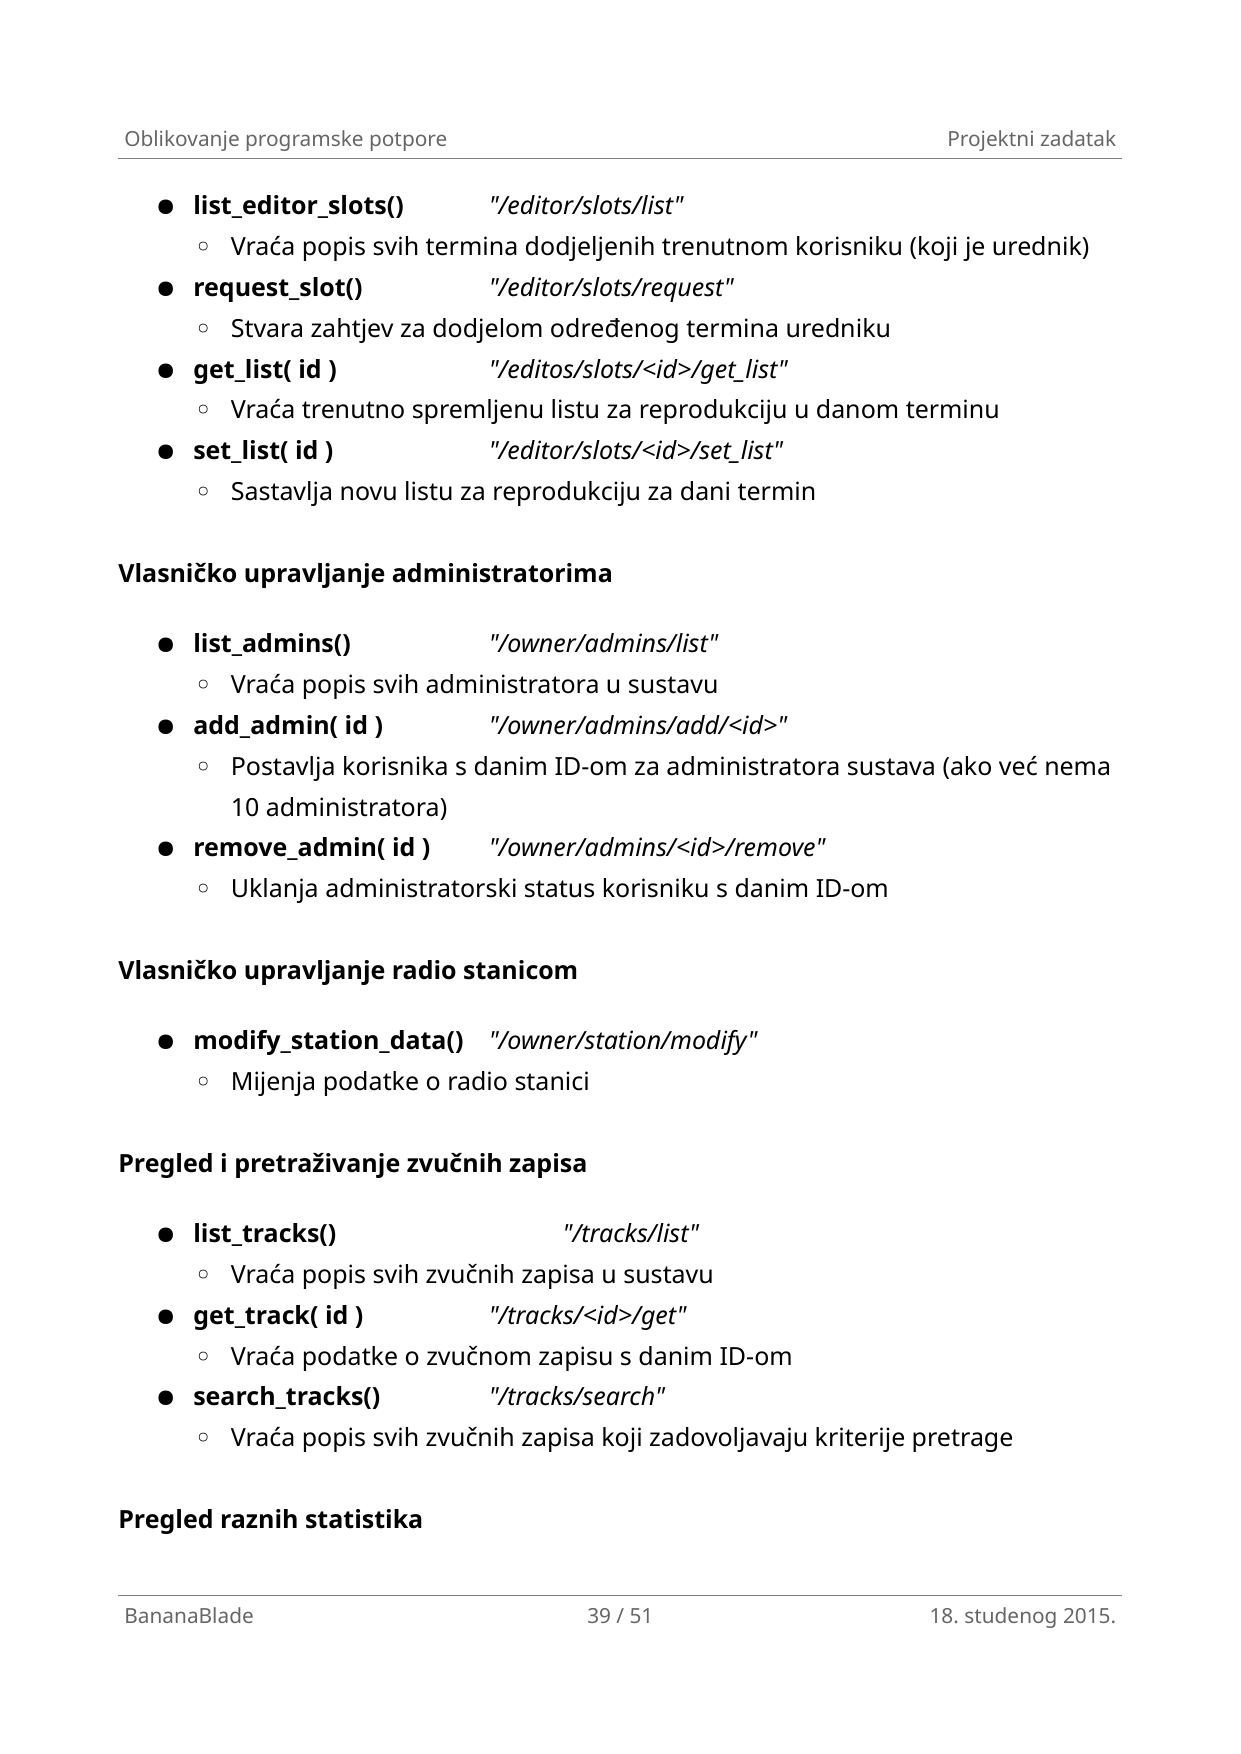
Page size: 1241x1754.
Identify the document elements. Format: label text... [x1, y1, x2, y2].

list Uklanja administratorski status korisniku s danim ID-om [193, 871, 1122, 905]
text Vlasničko upravljanje radio stanicom [118, 952, 1122, 987]
list Postavlja korisnika s danim ID-om za administratora sustava (ako već nema 10 administratora) [193, 748, 1122, 823]
text Pregled raznih statistika [118, 1501, 1122, 1536]
list request_slot() "/editor/slots/request" [156, 270, 1122, 304]
list modify_station_data() "/owner/station/modify" [156, 1023, 1122, 1057]
list Sastavlja novu listu za reprodukciju za dani termin [193, 474, 1122, 508]
list get_list( id ) "/editos/slots/<id>/get_list" [156, 351, 1122, 385]
list Mijenja podatke o radio stanici [193, 1064, 1122, 1098]
list Stvara zahtjev za dodjelom određenog termina uredniku [193, 311, 1122, 344]
list add_admin( id ) "/owner/admins/add/<id>" [156, 707, 1122, 742]
list get_track( id ) "/tracks/<id>/get" [156, 1297, 1122, 1331]
list list_admins() "/owner/admins/list" [156, 626, 1122, 660]
list Vraća podatke o zvučnom zapisu s danim ID-om [193, 1338, 1122, 1372]
list remove_admin( id ) "/owner/admins/<id>/remove" [156, 830, 1122, 864]
list set_list( id ) "/editor/slots/<id>/set_list" [156, 433, 1122, 467]
list search_tracks() "/tracks/search" [156, 1379, 1122, 1413]
list Vraća popis svih administratora u sustavu [193, 667, 1122, 701]
list Vraća popis svih zvučnih zapisa u sustavu [193, 1256, 1122, 1291]
list Vraća trenutno spremljenu listu za reprodukciju u danom terminu [193, 392, 1122, 426]
list Vraća popis svih zvučnih zapisa koji zadovoljavaju kriterije pretrage [193, 1420, 1122, 1454]
list Vraća popis svih termina dodjeljenih trenutnom korisniku (koji je urednik) [193, 229, 1122, 263]
text Pregled i pretraživanje zvučnih zapisa [118, 1145, 1122, 1179]
text Vlasničko upravljanje administratorima [118, 556, 1122, 589]
list list_tracks() "/tracks/list" [156, 1216, 1122, 1250]
list list_editor_slots() "/editor/slots/list" [156, 188, 1122, 222]
